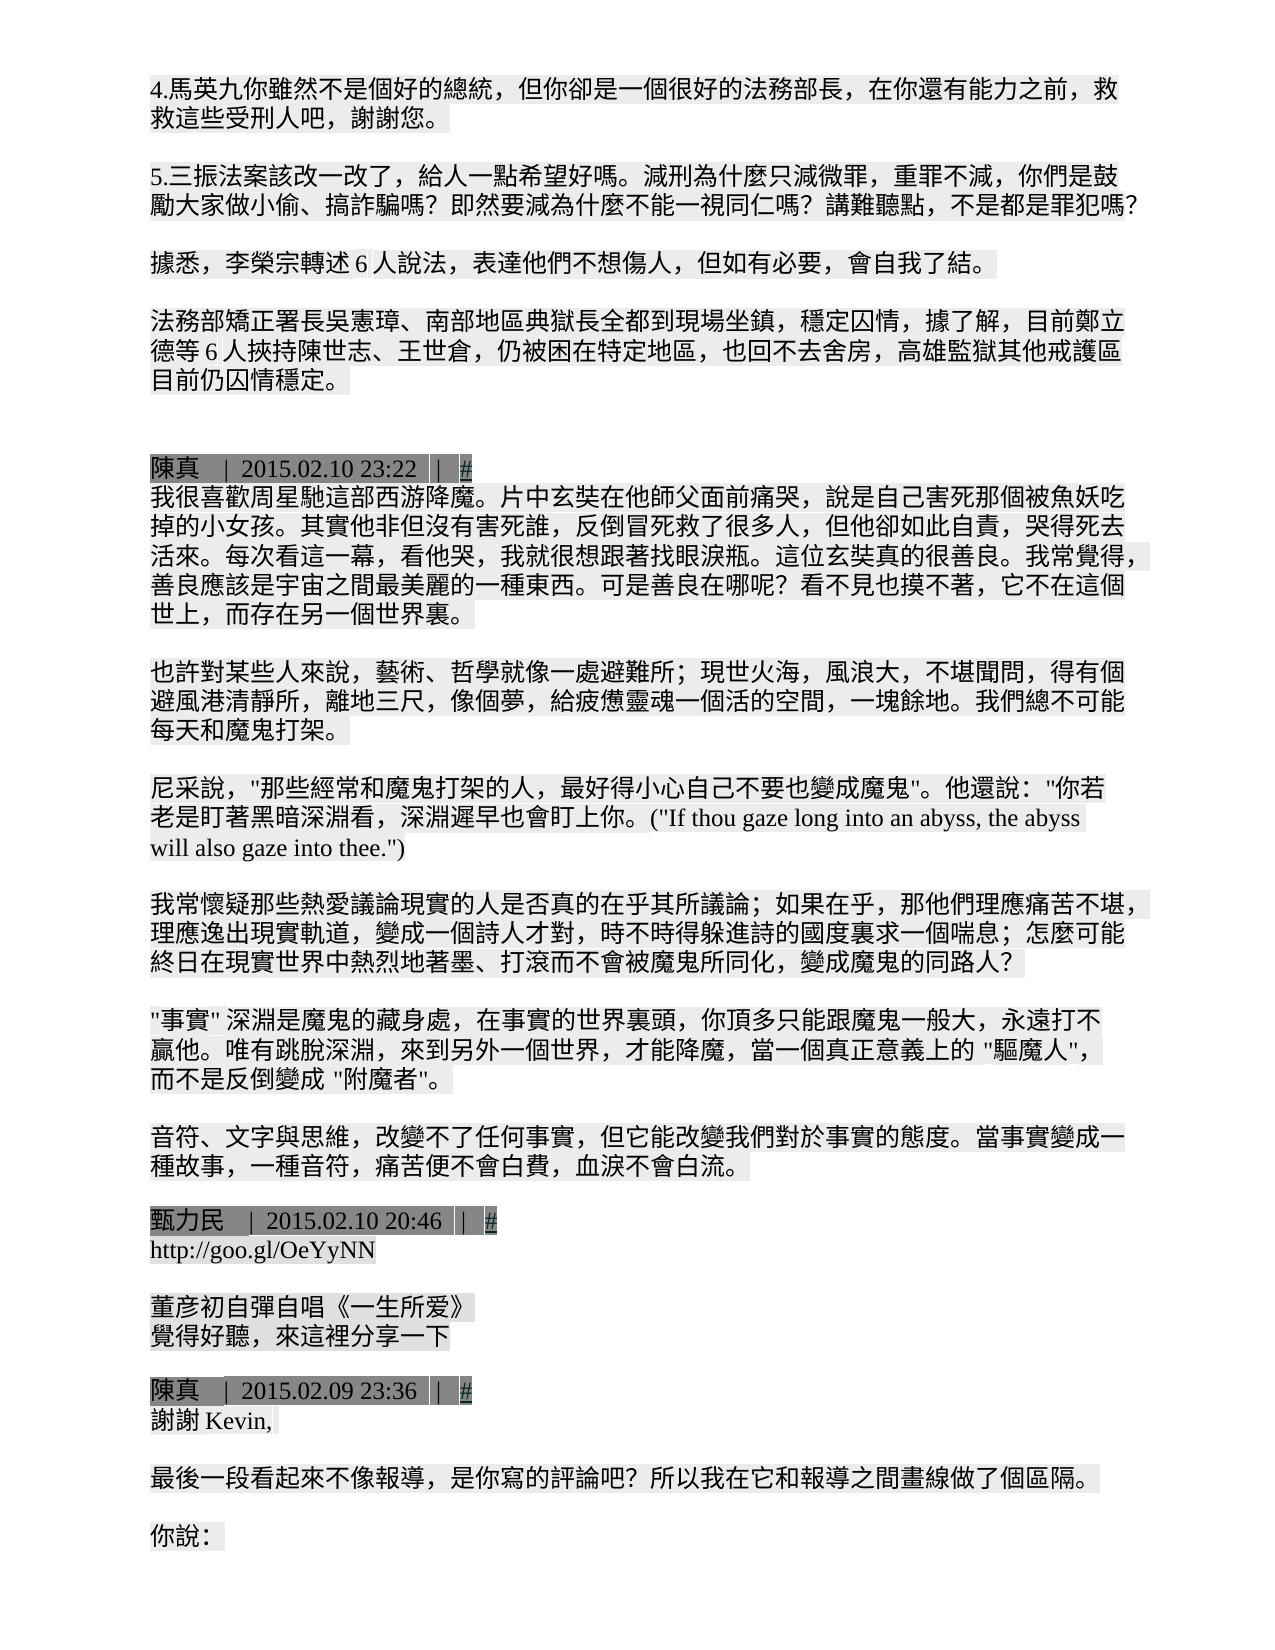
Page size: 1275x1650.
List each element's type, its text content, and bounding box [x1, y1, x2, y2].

text 甄力民 | 2015.02.10 20:46 | # [150, 1206, 1125, 1236]
text 謝謝Kevin, 最後一段看起來不像報導，是你寫的評論吧？所以我在它和報導之間畫線做了個區隔。 你說： "安倍的廉恥連法蘭克的千分之一都沒!就我看來法蘭克遠比安倍更值得救贖!" 我不認同你這個評論。難道你是上帝，知道誰該獲得救贖誰不應該？ 當我們說歐巴馬或安倍是個混蛋，意味著他們總是幹些天理不容的混蛋事，指的是事而不是人。公眾人物，其人其事往往難以區分，但基本上，我們仍然只能評其事而無法論其人。 這裏有兩層意思： 第一，人與角色不同。例如我過去常說阿扁是天下第一大壞蛋，指的是他做為一個政治人物這個 "角色"，而不是指他這個 "人"。若要論其人，阿扁在我心目中十足是個好人，雖然他壞事做不少，但那是兩回事。人是人，角色是角色。角色屬於一齣眾人可見的戲碼，大家皆可評而論之，但 "人" 卻隱密而神聖，如同神明一般，不該侵犯褻瀆。 第二，天上神明才有資格論人，人怎麼可能評論另一個人？難道你具有神明一般的全能智慧，方足以論斷他人。對我來說，與其說這是一種宗教誡命，不如說它是一種邏輯上的必然。甲畢竟不是乙，乙也終究不是丙，彼此不可能知道或體會對方的一切處境與造化，如何論斷？ 那些喜歡對人說教的，特別令人堵爛，因為 "教" 只能說給自己聽或自言自語說給不特定的眾人聽，不可能、更不應該說給任何一個成年人聽，除非你以為自己是全能的上帝。 那些喜歡對人說教的，你只要把他說的教在他身上演練一遍，保證對方馬上破功。這意思是說，你不可能知道別人的處境與造化，因此，把一套僵化教條拿來教化某人是行不通的；當你自己處於某種生命情境時，你恐怕做得比誰都糟糕。 同理，當某人有著某種在你看來也許充滿缺點的表現時，事實上很可能沒有人在他特有的處境或生命情境下能比他做得更好的了。 我常喜歡引用十七世紀初英國詩人George Herbert 的一句詩這麼說道：聰明人啊！「若你真以為你知道一切，而我一無所知，那麼，請你告訴我，我昨晚的夢。」 講這樣如果太抽象，那不妨想想最基本的生物狀況。比方說靜站好了，我有把握站兩天兩夜也不會倒下，但有些人很可能站20分鐘，我就得擔心她的生命危險了。為什麼？因為生物狀況不一樣。 因此，前者沒有理由嘲笑後者，更不該以為後者只是過慮或假裝。今天要是情境對調，你說不定站兩分鐘就昏倒得CPR了。 這些區分也許很微妙，但它很重要。我認為維根斯坦終其一生其實就只是要講這樣一件事，簡單說就是："這個跟那個不一樣"；一樣是人，但生命情境各有不同。對人對生命最好還是要放尊重些；你不得不尊重，因為這是邏輯之必然。 我完全不認同世上政客所為，甚至恨之入骨。但若做為一個 "人"，當所有政客全上了天堂領賞，我說不定都還在地獄不知道第幾層裏沉淪。我是打心底這麼相信。但這樣一種評論或論斷，只能由我自己告白，旁人無法置喙。 所謂告白(CONFESSION)的意思就是，某些話只能由某個人親口說出，其他所有人都沒有資格批評指教，若敢說上一句，便是褻瀆神明。 本台言論百無禁忌，唯有此一天條。 [150, 1406, 1125, 1551]
text http://goo.gl/OeYyNN 董彦初自彈自唱《一生所爱》 覺得好聽，來這裡分享一下 [150, 1236, 1125, 1351]
text 我很喜歡周星馳這部西游降魔。片中玄奘在他師父面前痛哭，說是自己害死那個被魚妖吃掉的小女孩。其實他非但沒有害死誰，反倒冒死救了很多人，但他卻如此自責，哭得死去活來。每次看這一幕，看他哭，我就很想跟著找眼淚瓶。這位玄奘真的很善良。我常覺得，善良應該是宇宙之間最美麗的一種東西。可是善良在哪呢？看不見也摸不著，它不在這個世上，而存在另一個世界裏。 也許對某些人來說，藝術、哲學就像一處避難所；現世火海，風浪大，不堪聞問，得有個避風港清靜所，離地三尺，像個夢，給疲憊靈魂一個活的空間，一塊餘地。我們總不可能每天和魔鬼打架。 尼采說，"那些經常和魔鬼打架的人，最好得小心自己不要也變成魔鬼"。他還說："你若老是盯著黑暗深淵看，深淵遲早也會盯上你。("If thou gaze long into an abyss, the abyss will also gaze into thee.") 我常懷疑那些熱愛議論現實的人是否真的在乎其所議論；如果在乎，那他們理應痛苦不堪，理應逸出現實軌道，變成一個詩人才對，時不時得躲進詩的國度裏求一個喘息；怎麼可能終日在現實世界中熱烈地著墨、打滾而不會被魔鬼所同化，變成魔鬼的同路人？ "事實" 深淵是魔鬼的藏身處，在事實的世界裏頭，你頂多只能跟魔鬼一般大，永遠打不贏他。唯有跳脫深淵，來到另外一個世界，才能降魔，當一個真正意義上的 "驅魔人"，而不是反倒變成 "附魔者"。 音符、文字與思維，改變不了任何事實，但它能改變我們對於事實的態度。當事實變成一種故事，一種音符，痛苦便不會白費，血淚不會白流。 [150, 483, 1125, 1181]
text 這位企圖越獄的囚犯底下這些聲明，基本上於我心有戚戚焉。台灣的司法向來縱容政治人物，縱容那些扛著所謂民主、進步與正義社運招牌為所欲為卻整天喊著司法迫害的混蛋，對於一般人的基本權益卻十分輕忽而草率，落在司法手裏，有時就跟落在黑幫手裏基本上沒兩樣，很多時候是要靠運氣(而不是憑是非)，才知道下場與遭遇將會如何。 而且，越是弱勢者，越容易被重判或亂判，特別是那些家庭功能不彰、社經地位弱勢、甚且缺乏為自己辯護能力的精神病患或身心障礙者，許多時候根本就是拿他們來 "做業績"，小案大判，凡事有罪推定，任意栽贓，任意自由心證。 一旦抓進去之後，就連最基本的一些有著醫師處方證明的醫療用藥，也經常被獄方百般刁難，幾乎都不可能在獄中正常服藥及就醫，完全就是草菅人命。 但是，台灣社會目光向來只集中在權勢者身上，一般人或弱勢者的死活似乎很難引起社會一絲重視。在這島上，人命價值是不對等的。 若真要落實司法正義，我敢說八、九成的立委議員縣市長等等，應該抓去關才對，有些惡行重大者恐怕得槍斃才行。但事實上，這些人卻是這個社會的各階層領導菁英，甚至是一般人的偶像，根本不會被繩之以法。 這種現象在過去幾年有了一些改善，少數政客被抓，但基本上也只是改善了一點皮毛。這些不小心被抓到小辮子的政客，通常不會真的去坐牢，往往人都已經壽終正寢了，案子卻還沒審完。即便真的去坐牢，也往往大案輕判，找各種理由前門抓後門放，而且絕不用擔心在獄中會有什麼不好的待遇，更不可能像一般人那樣被打被虐待被性騷性侵或刑求等等。 公平是社會公義與社會安定的一個基本條件。不公平的怨氣不可能消失，它只會持續累積或轉嫁到眾人身上。 陳真 ============ 矯正署長念出五聲明 戒護科長可望獲釋 NewTalk 新頭殼 2015年2月11日 矯正署長念出五聲明 戒護科長可望獲釋 林序家/綜合報導 高雄監獄今(11)天下午發生鄭立德等6囚犯挾持典獄長事件，晚間鄭立德透過高市前議員李榮宗帶出2張紙的訴求書，並表示只要矯正署長吳憲璋在電視上念出他所寫的5點聲明，就會放掉戒護科長王世倉，吳憲璋隨即在晚間10時55分在高雄監獄外，念出5點聲明內容。 鄭立德5點聲明如下： 1.陳水扁假病可以保外就醫，監所比他嚴重的就不能保外？為什麼？因為我們是罪犯、活該關死，那阿扁不是罪犯嗎？身為一個國家元首曾經當過律師的阿扁，難道不懂法律嗎？他都知法犯法，卻被你們說成政治犯嗎？既然阿扁可以保外、那就比照辦理一視同仁，法律之前人人不是平等嗎？ 2.現在一罪一罰有人刑責40幾年、50幾年，這是現在的法律，初再犯二分之一能報假釋，但是都關到三分之二才能準，累犯就更慘了，三振條例連報假釋都不行，你們是官逼囚反，法律不是情理法，情已經不見了，理只剩下法官自由心證，獨裁的道理，他說你有罪就是有罪，誰叫我們有前科、活該，什麼是無罪推論，那只是說說而已，法官真偉大。 既然你們要給我關到死，那是不是該讓我們有自主自給的能力，做了一個月的工作只有二百元，買套內衣褲都不夠，還要靠家人接濟，我們活的尊嚴都沒有了，還要拖累家人，那就剩自殺、和拼了這條路。 3.我沒有殺人卻被判18年的殺人罪，18年對別人來講只是個數字，對我來講卻是不甘心，我只是冰山一角，還有更多的受刑人跟我一樣的心情，誰來幫我們說話？ 4.馬英九你雖然不是個好的總統，但你卻是一個很好的法務部長，在你還有能力之前，救救這些受刑人吧，謝謝您。 5.三振法案該改一改了，給人一點希望好嗎。減刑為什麼只減微罪，重罪不減，你們是鼓勵大家做小偷、搞詐騙嗎？即然要減為什麼不能一視同仁嗎？講難聽點，不是都是罪犯嗎？ 據悉，李榮宗轉述6人說法，表達他們不想傷人，但如有必要，會自我了結。 法務部矯正署長吳憲璋、南部地區典獄長全都到現場坐鎮，穩定囚情，據了解，目前鄭立德等6人挾持陳世志、王世倉，仍被困在特定地區，也回不去舍房，高雄監獄其他戒護區目前仍囚情穩定。 [150, 75, 1125, 395]
text 陳真 | 2015.02.10 23:22 | # [150, 454, 1125, 483]
text 陳真 | 2015.02.09 23:36 | # [150, 1376, 1125, 1406]
